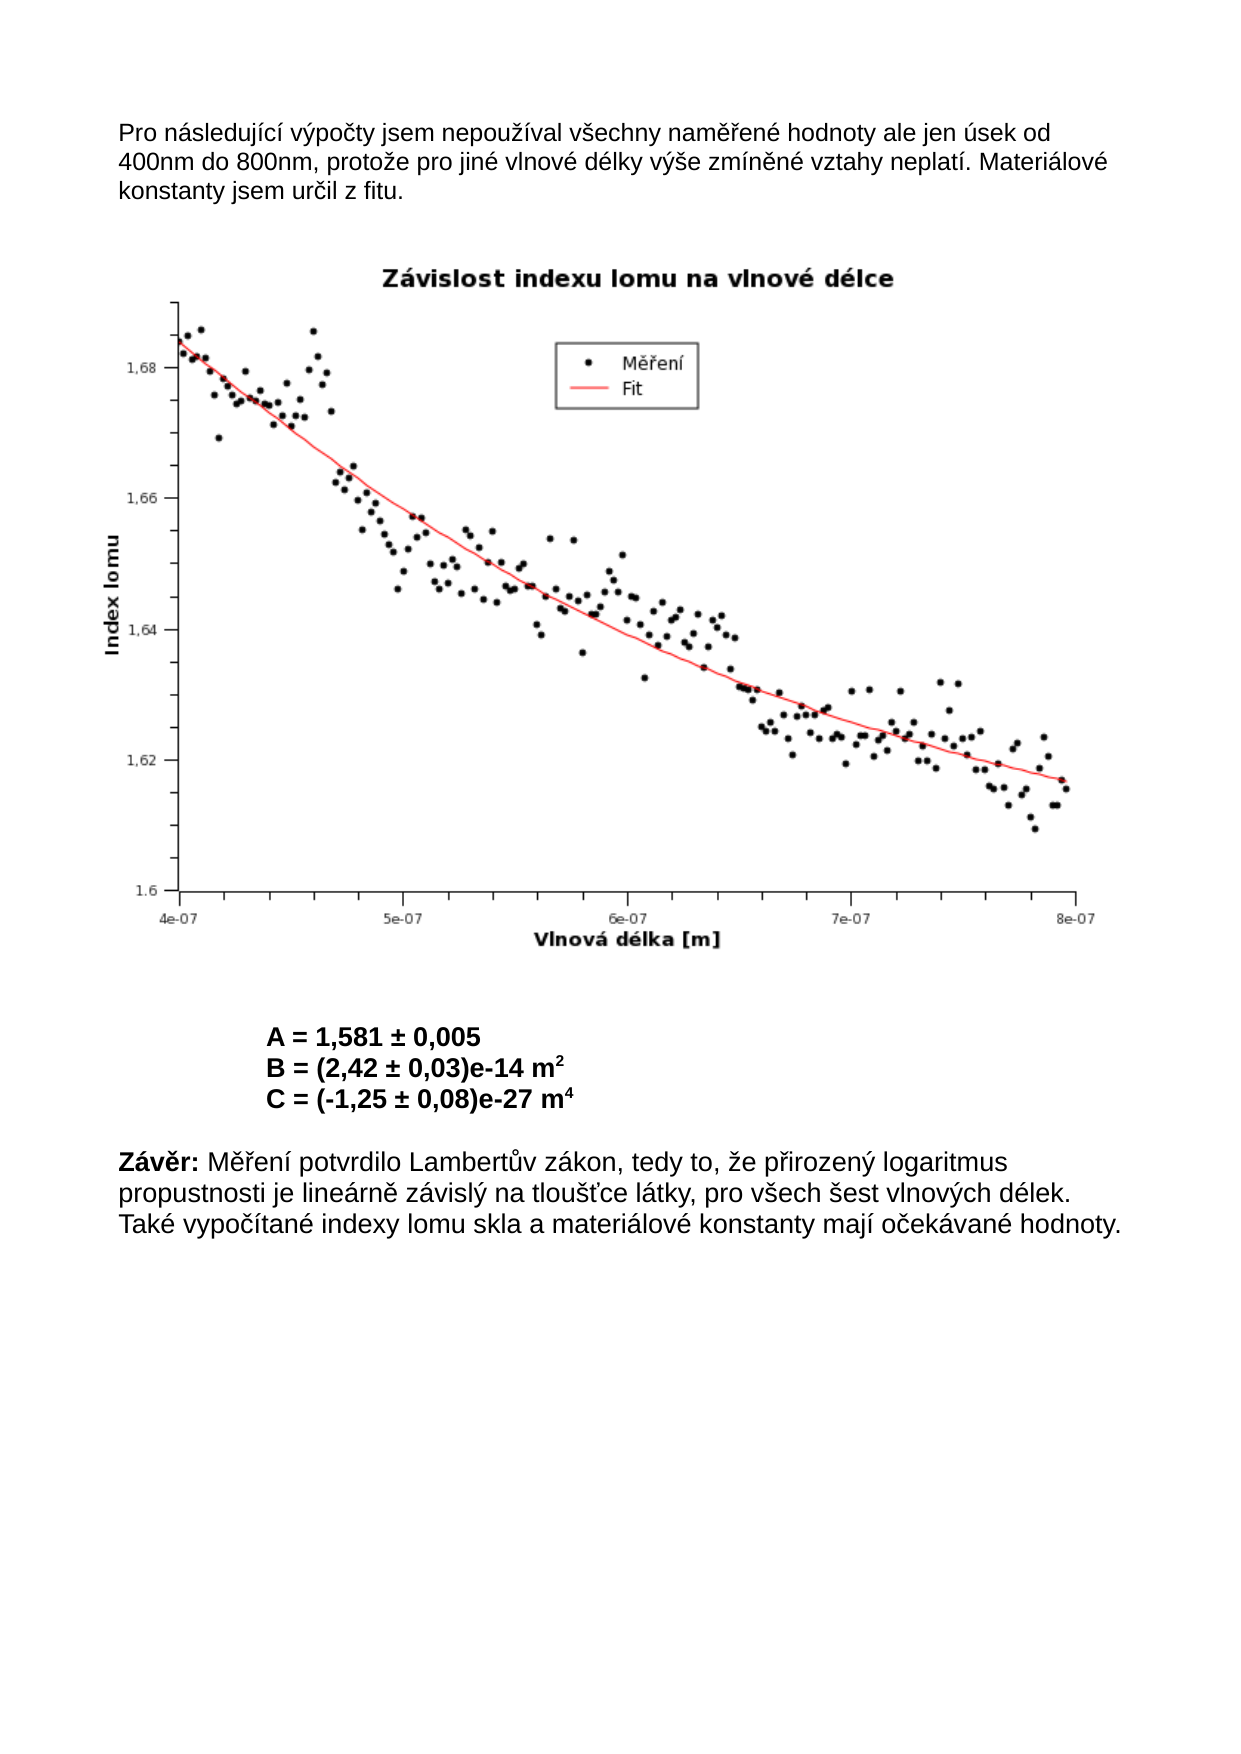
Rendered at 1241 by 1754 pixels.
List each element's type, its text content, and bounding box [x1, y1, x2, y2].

text A = 1,581 ± 0,005 [118, 1021, 1122, 1052]
text Pro následující výpočty jsem nepoužíval všechny naměřené hodnoty ale jen úsek od 400nm do 800nm, protože pro jiné vlnové délky výše zmíněné vztahy neplatí. Materiálové konstanty jsem určil z fitu. [118, 118, 1122, 204]
text B = (2,42 ± 0,03)e-14 m2 [118, 1052, 1122, 1083]
text C = (-1,25 ± 0,08)e-27 m4 [118, 1083, 1122, 1115]
text Závěr: Měření potvrdilo Lambertův zákon, tedy to, že přirozený logaritmus propustnosti je lineárně závislý na tloušťce látky, pro všech šest vlnových délek. Také vypočítané indexy lomu skla a materiálové konstanty mají očekávané hodnoty. [118, 1146, 1122, 1240]
picture [92, 265, 1096, 964]
